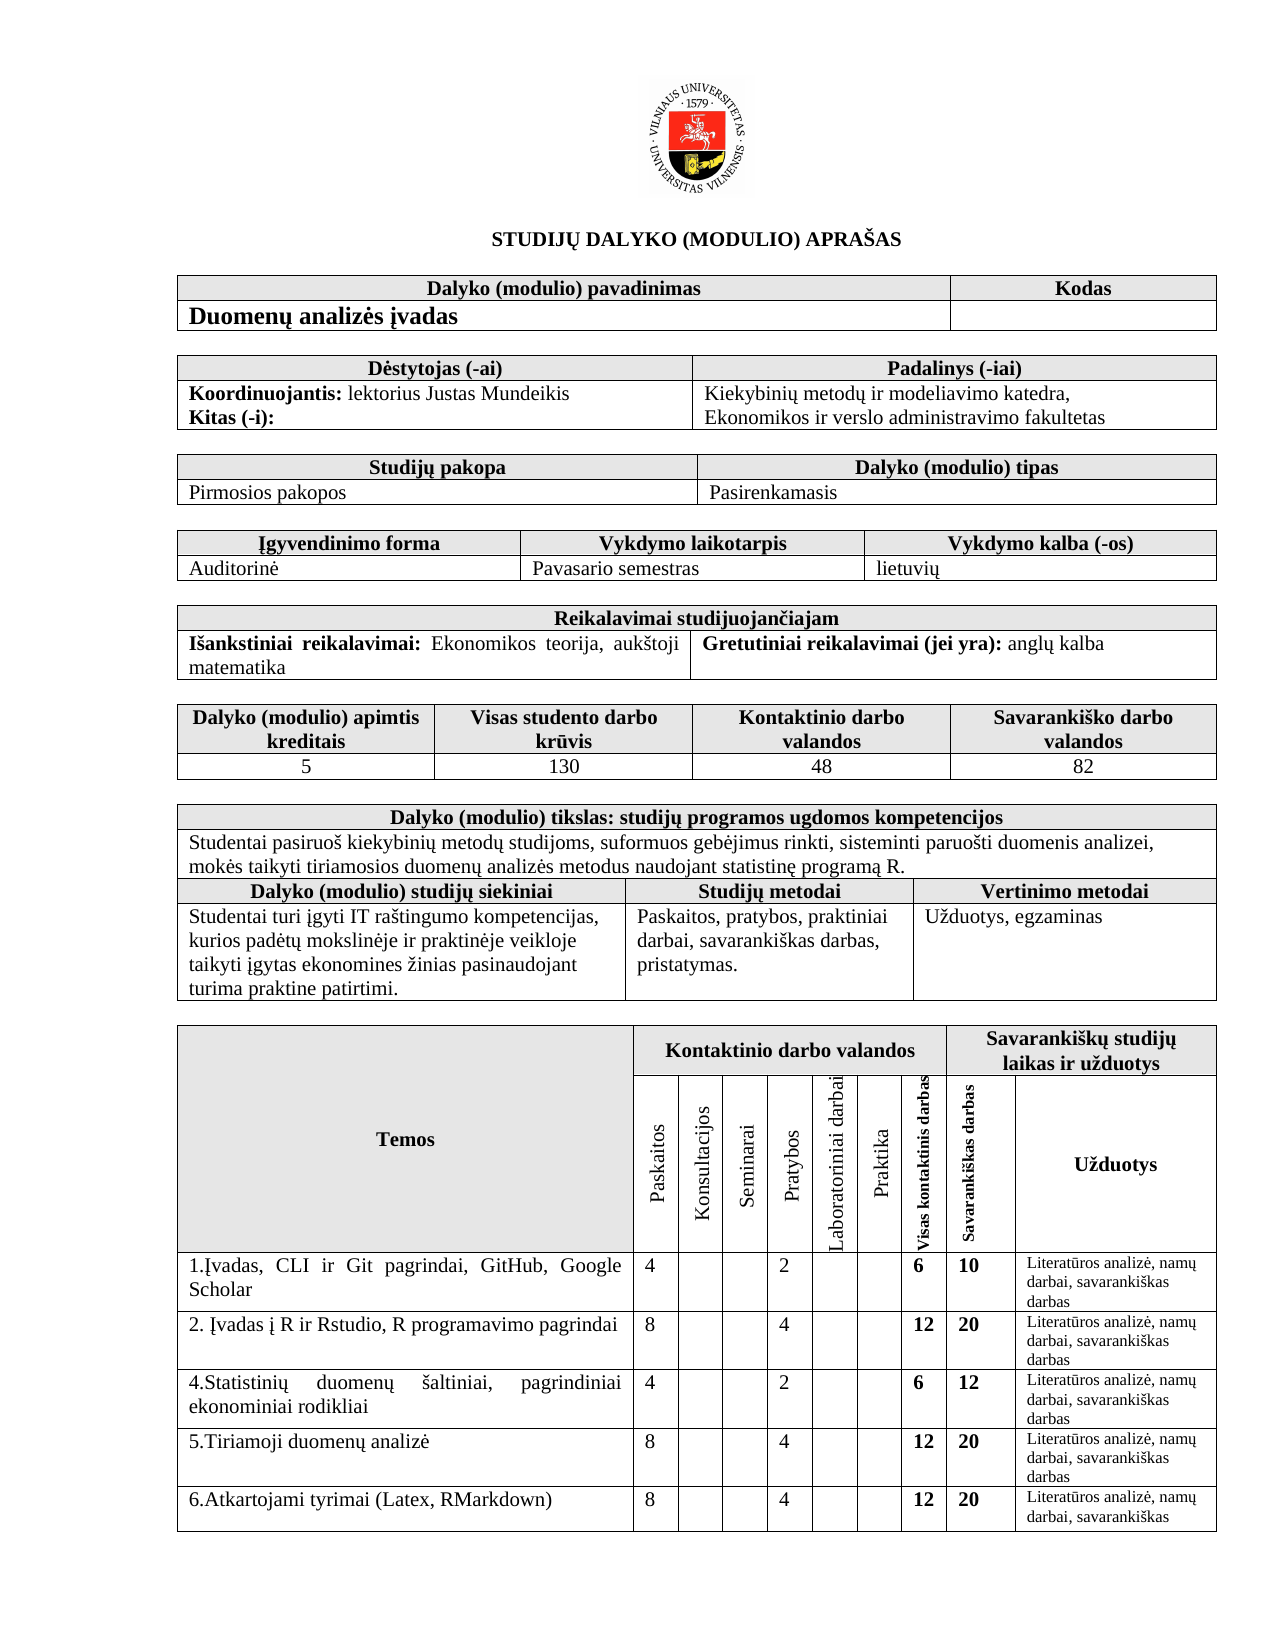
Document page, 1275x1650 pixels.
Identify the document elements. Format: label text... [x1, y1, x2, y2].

table_cell 12 [947, 1370, 1015, 1428]
table_cell Studijų metodai [626, 879, 913, 903]
table_cell Paskaitos [634, 1076, 678, 1252]
table_cell Literatūros analizė, namų darbai, savarankiškas darbas [1016, 1312, 1216, 1369]
table_header [868, 75, 1210, 198]
table_header Dalyko (modulio) tipas [698, 455, 1216, 479]
table_cell Pratybos [768, 1076, 812, 1252]
table_cell Pavasario semestras [521, 556, 864, 580]
table_cell Vertinimo metodai [914, 879, 1216, 903]
table_cell 10 [947, 1253, 1015, 1311]
table_cell 2. Įvadas į R ir Rstudio, R programavimo pagrindai [178, 1312, 633, 1369]
table_header Kontaktinio darbo valandos [634, 1026, 946, 1074]
table_cell Kiekybinių metodų ir modeliavimo katedra, Ekonomikos ir verslo administravimo fakultetas [693, 381, 1216, 429]
table_header Reikalavimai studijuojančiajam [178, 606, 1216, 630]
table_cell [723, 1487, 767, 1531]
table_cell 20 [947, 1429, 1015, 1486]
table_header [525, 75, 638, 198]
table_cell 12 [902, 1429, 946, 1486]
table_cell 4 [768, 1487, 812, 1531]
table_cell [813, 1487, 857, 1531]
table_cell [858, 1429, 901, 1486]
table_cell Gretutiniai reikalavimai (jei yra): anglų kalba [691, 631, 1216, 679]
table_cell [679, 1312, 722, 1369]
table_cell 4 [634, 1253, 678, 1311]
table_header Studijų pakopa [178, 455, 697, 479]
table_cell Studentai pasiruoš kiekybinių metodų studijoms, suformuos gebėjimus rinkti, sisteminti paruošti duomenis analizei, mokės taikyti tiriamosios duomenų analizės metodus naudojant statistinę programą R. [178, 830, 1216, 878]
table_cell [858, 1312, 901, 1369]
table_cell [813, 1370, 857, 1428]
table_cell 2 [768, 1253, 812, 1311]
table_cell 20 [947, 1487, 1015, 1531]
table_cell [813, 1429, 857, 1486]
table_cell 130 [435, 754, 692, 778]
table_header [183, 75, 525, 198]
table_cell [679, 1429, 722, 1486]
table_header Savarankiško darbo valandos [951, 705, 1216, 753]
table_cell 12 [902, 1312, 946, 1369]
table_cell Pasirenkamasis [698, 480, 1216, 504]
table_header Kodas [951, 276, 1216, 300]
table_header Vykdymo laikotarpis [521, 531, 864, 554]
table_cell [858, 1253, 901, 1311]
table_cell 8 [634, 1487, 678, 1531]
table_cell Literatūros analizė, namų darbai, savarankiškas darbas [1016, 1370, 1216, 1428]
table_cell 12 [902, 1487, 946, 1531]
table_cell Studentai turi įgyti IT raštingumo kompetencijas, kurios padėtų mokslinėje ir praktinėje veikloje taikyti įgytas ekonomines žinias pasinaudojant turima praktine patirtimi. [178, 904, 625, 1000]
table_cell Seminarai [723, 1076, 767, 1252]
table_cell [858, 1370, 901, 1428]
table_cell Duomenų analizės įvadas [178, 301, 950, 330]
table_cell [813, 1253, 857, 1311]
table_cell Savarankiškas darbas [947, 1076, 1015, 1252]
table_cell Praktika [858, 1076, 901, 1252]
table_cell [679, 1253, 722, 1311]
table_cell [813, 1312, 857, 1369]
table_header Padalinys (-iai) [693, 356, 1216, 380]
table_cell 48 [693, 754, 950, 778]
table_cell Visas kontaktinis darbas [902, 1076, 946, 1252]
table_cell [723, 1253, 767, 1311]
table_header Vykdymo kalba (-os) [865, 531, 1216, 554]
table_cell 20 [947, 1312, 1015, 1369]
table_header Dėstytojas (-ai) [178, 356, 692, 380]
table_cell Konsultacijos [679, 1076, 722, 1252]
table_cell [679, 1487, 722, 1531]
table_cell [723, 1429, 767, 1486]
table_header Dalyko (modulio) apimtis kreditais [178, 705, 434, 753]
table_cell Literatūros analizė, namų darbai, savarankiškas darbas [1016, 1429, 1216, 1486]
table_cell 8 [634, 1312, 678, 1369]
table_cell 6 [902, 1370, 946, 1428]
table_cell 5.Tiriamoji duomenų analizė [178, 1429, 633, 1486]
text STUDIJŲ DALYKO (MODULIO) APRAŠAS [177, 227, 1216, 251]
table_cell [951, 301, 1216, 330]
table_cell 4 [768, 1312, 812, 1369]
table_cell Užduotys, egzaminas [914, 904, 1216, 1000]
table_cell [723, 1312, 767, 1369]
table_cell Literatūros analizė, namų darbai, savarankiškas [1016, 1487, 1216, 1531]
table_header [756, 75, 868, 198]
table_cell Užduotys [1016, 1076, 1216, 1252]
table_cell Auditorinė [178, 556, 520, 580]
table_cell Išankstiniai reikalavimai: Ekonomikos teorija, aukštoji matematika [178, 631, 690, 679]
table_cell Dalyko (modulio) studijų siekiniai [178, 879, 625, 903]
table_cell 1.Įvadas, CLI ir Git pagrindai, GitHub, Google Scholar [178, 1253, 633, 1311]
table_cell Literatūros analizė, namų darbai, savarankiškas darbas [1016, 1253, 1216, 1311]
table_header Savarankiškų studijų laikas ir užduotys [947, 1026, 1216, 1074]
table_cell 6 [902, 1253, 946, 1311]
table_header Įgyvendinimo forma [178, 531, 520, 554]
table_cell 4 [768, 1429, 812, 1486]
table_header Temos [178, 1026, 633, 1252]
table_cell [858, 1487, 901, 1531]
table_cell 6.Atkartojami tyrimai (Latex, RMarkdown) [178, 1487, 633, 1531]
table_header Visas studento darbo krūvis [435, 705, 692, 753]
table_header Dalyko (modulio) tikslas: studijų programos ugdomos kompetencijos [178, 805, 1216, 829]
table_cell Koordinuojantis: lektorius Justas Mundeikis Kitas (-i): [178, 381, 692, 429]
table_cell Laboratoriniai darbai [813, 1076, 857, 1252]
table_cell [679, 1370, 722, 1428]
table_cell Paskaitos, pratybos, praktiniai darbai, savarankiškas darbas, pristatymas. [626, 904, 913, 1000]
table_cell 4.Statistinių duomenų šaltiniai, pagrindiniai ekonominiai rodikliai [178, 1370, 633, 1428]
table_cell 8 [634, 1429, 678, 1486]
table_cell [723, 1370, 767, 1428]
table_cell 5 [178, 754, 434, 778]
table_cell lietuvių [865, 556, 1216, 580]
table_cell 4 [634, 1370, 678, 1428]
table_cell 82 [951, 754, 1216, 778]
table_header Kontaktinio darbo valandos [693, 705, 950, 753]
table_header Dalyko (modulio) pavadinimas [178, 276, 950, 300]
table_cell 2 [768, 1370, 812, 1428]
table_cell Pirmosios pakopos [178, 480, 697, 504]
